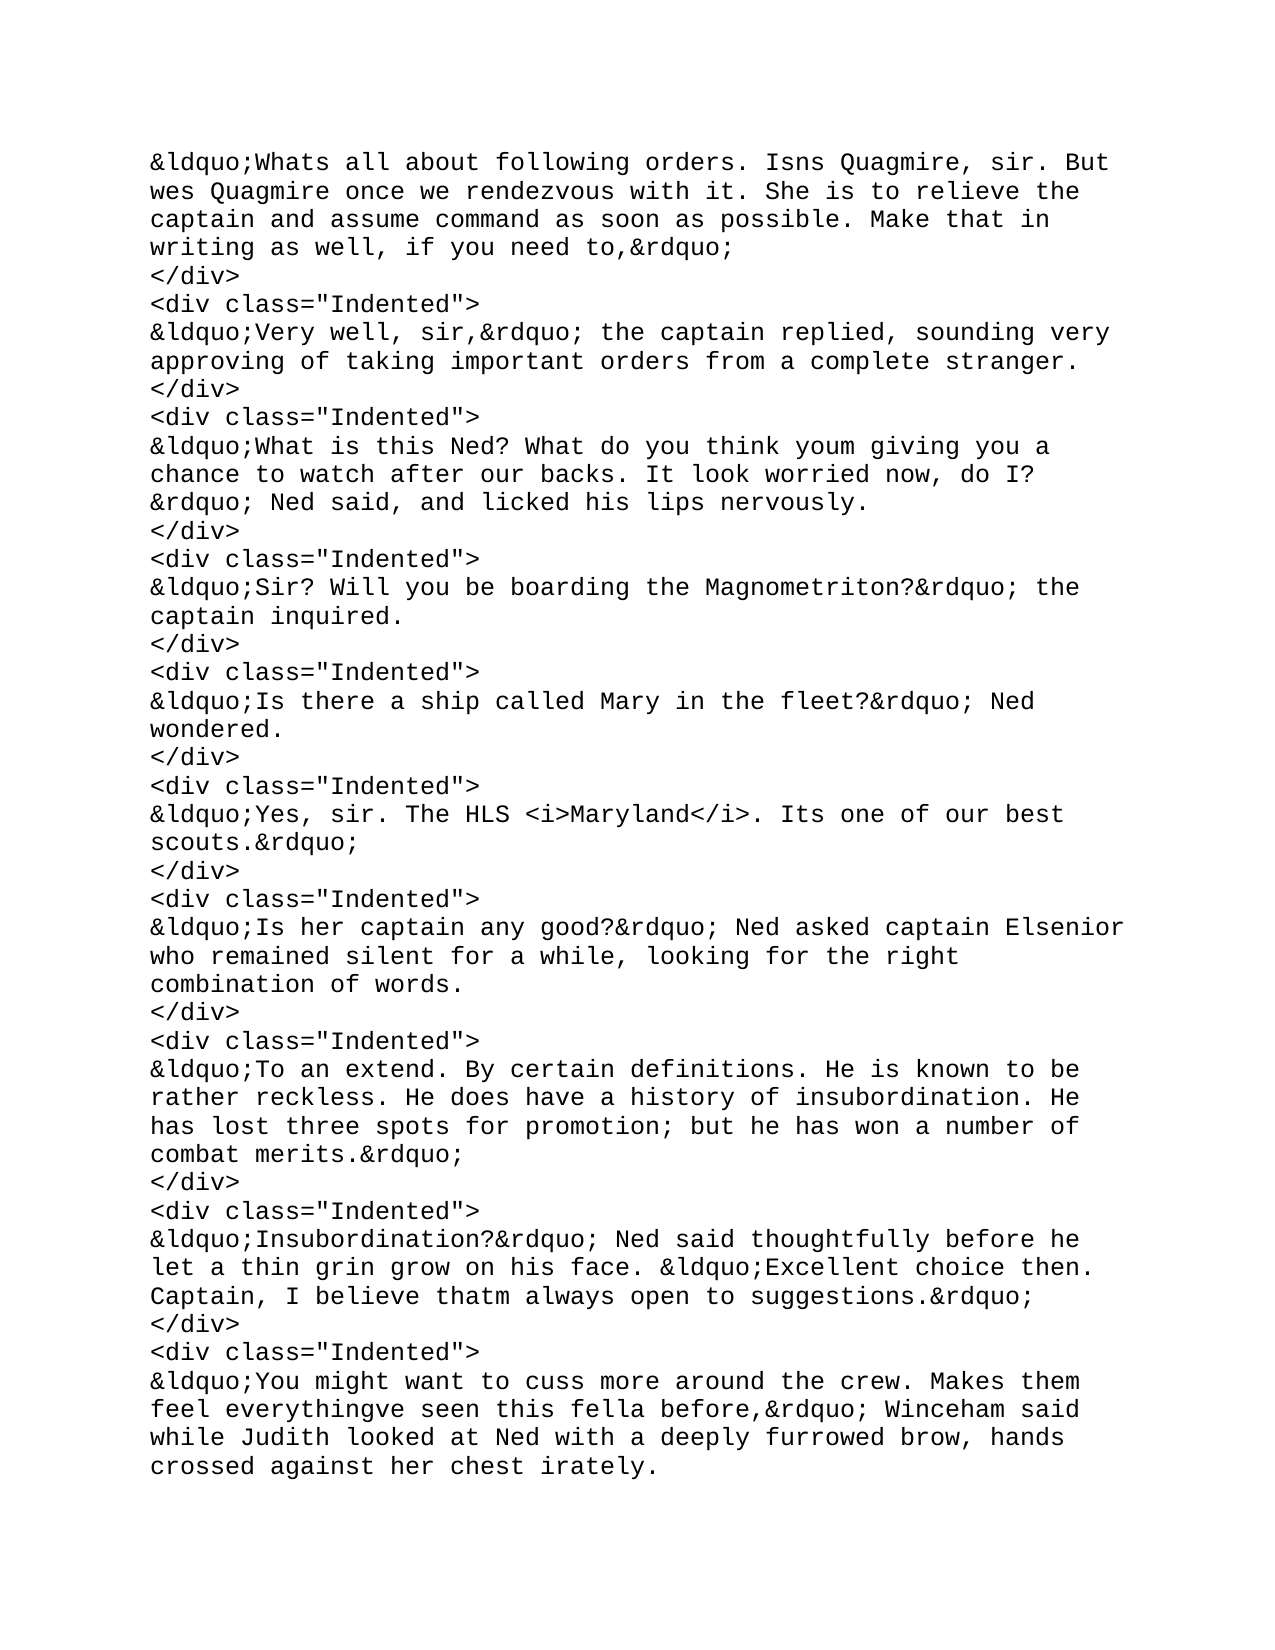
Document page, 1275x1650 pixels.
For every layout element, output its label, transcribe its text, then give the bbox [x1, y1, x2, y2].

text &ldquo;Is her captain any good?&rdquo; Ned asked captain Elsenior who remained silent for a while, looking for the right combination of words. [150, 915, 1125, 1000]
text <div class="Indented"> [150, 405, 1125, 433]
text </div> [150, 377, 1125, 405]
text </div> [150, 745, 1125, 773]
text <div class="Indented"> [150, 547, 1125, 575]
text <div class="Indented"> [150, 660, 1125, 688]
text <div class="Indented"> [150, 292, 1125, 320]
text &ldquo;To an extend. By certain definitions. He is known to be rather reckless. He does have a history of insubordination. He has lost three spots for promotion; but he has won a number of combat merits.&rdquo; [150, 1057, 1125, 1170]
text </div> [150, 632, 1125, 660]
text </div> [150, 518, 1125, 547]
text <div class="Indented"> [150, 1028, 1125, 1057]
text &ldquo;Very well, sir,&rdquo; the captain replied, sounding very approving of taking important orders from a complete stranger. [150, 320, 1125, 377]
text </div> [150, 1312, 1125, 1340]
text <div class="Indented"> [150, 1198, 1125, 1227]
text </div> [150, 1000, 1125, 1028]
text &ldquo;Sir? Will you be boarding the Magnometriton?&rdquo; the captain inquired. [150, 575, 1125, 632]
text &ldquo;Insubordination?&rdquo; Ned said thoughtfully before he let a thin grin grow on his face. &ldquo;Excellent choice then. Captain, I believe thatm always open to suggestions.&rdquo; [150, 1227, 1125, 1312]
text &ldquo;Whats all about following orders. Isns Quagmire, sir. But wes Quagmire once we rendezvous with it. She is to relieve the captain and assume command as soon as possible. Make that in writing as well, if you need to,&rdquo; [150, 150, 1125, 263]
text </div> [150, 263, 1125, 292]
text <div class="Indented"> [150, 773, 1125, 802]
text </div> [150, 858, 1125, 887]
text &ldquo;Is there a ship called Mary in the fleet?&rdquo; Ned wondered. [150, 688, 1125, 745]
text &ldquo;What is this Ned? What do you think youm giving you a chance to watch after our backs. It look worried now, do I?&rdquo; Ned said, and licked his lips nervously. [150, 433, 1125, 518]
text &ldquo;You might want to cuss more around the crew. Makes them feel everythingve seen this fella before,&rdquo; Winceham said while Judith looked at Ned with a deeply furrowed brow, hands crossed against her chest irately. [150, 1368, 1125, 1482]
text <div class="Indented"> [150, 887, 1125, 915]
text </div> [150, 1170, 1125, 1198]
text &ldquo;Yes, sir. The HLS <i>Maryland</i>. Its one of our best scouts.&rdquo; [150, 802, 1125, 858]
text <div class="Indented"> [150, 1340, 1125, 1368]
